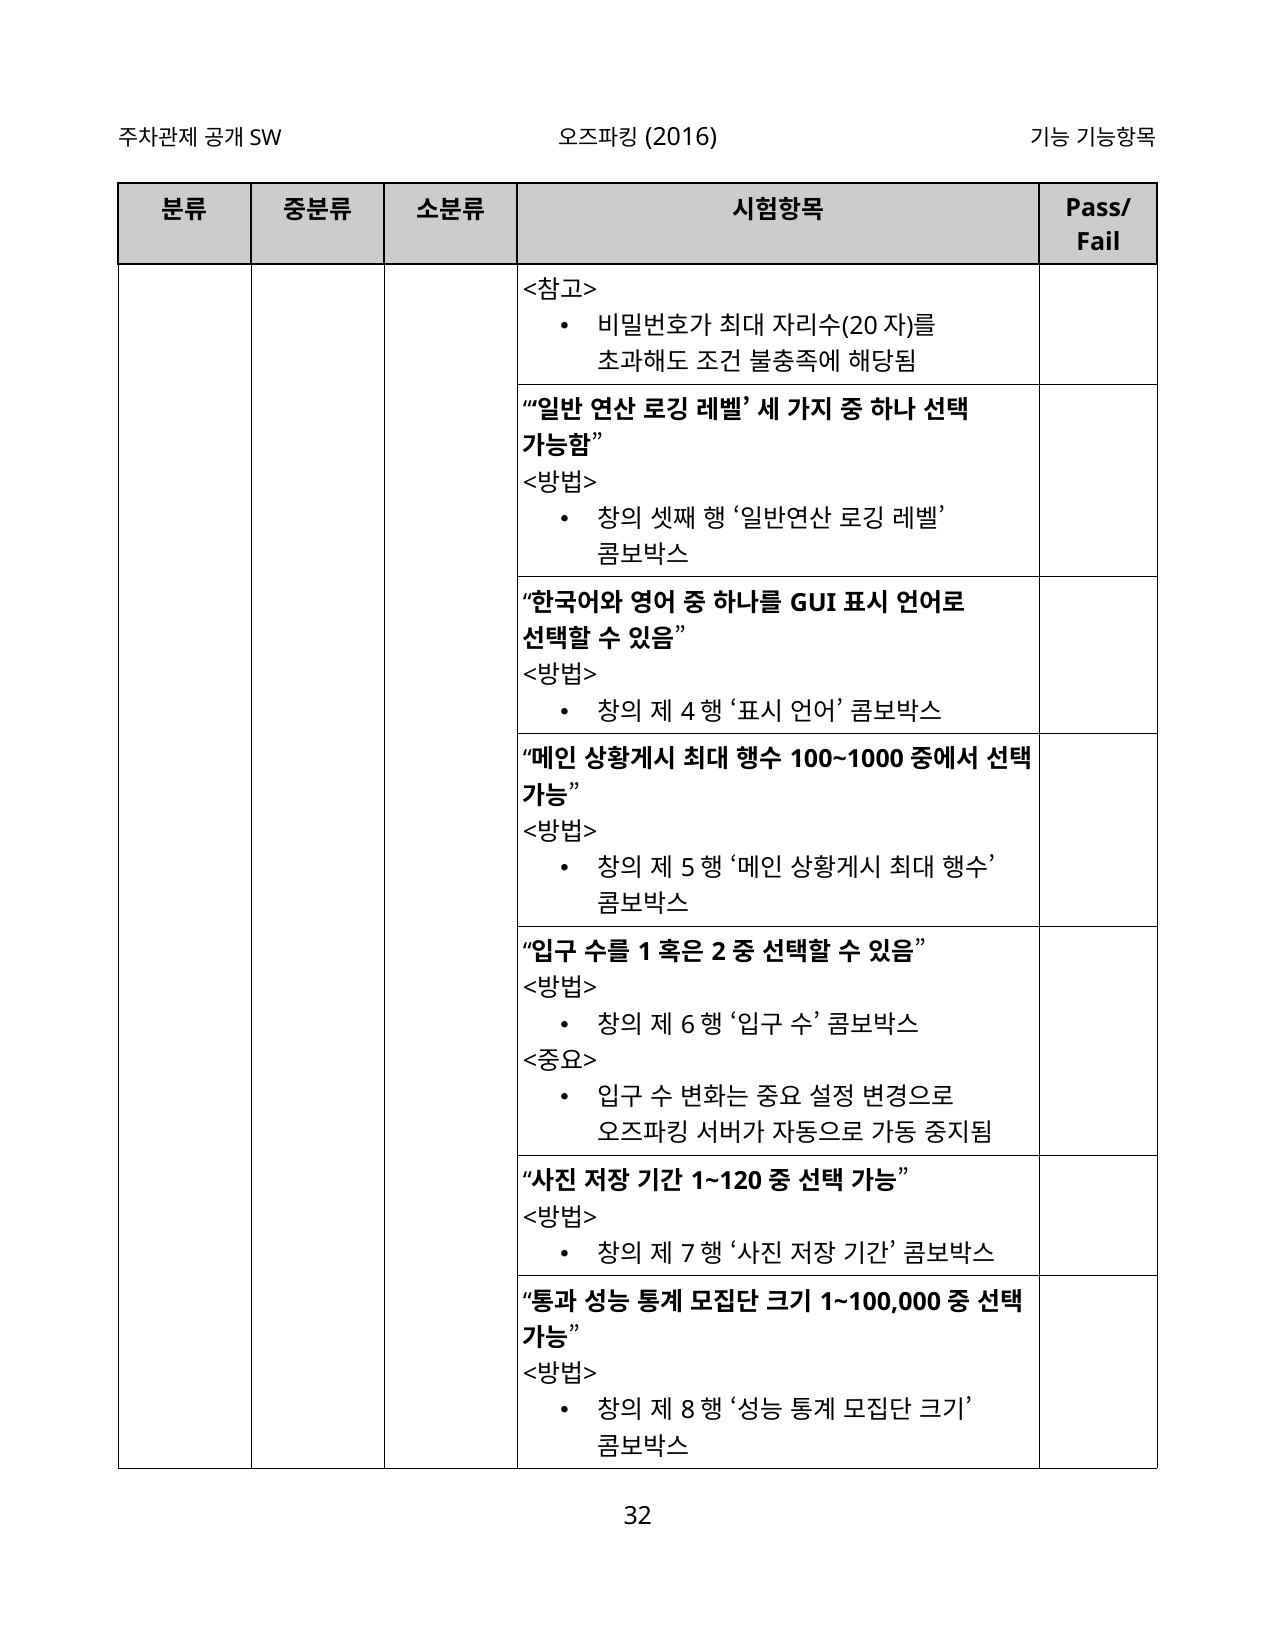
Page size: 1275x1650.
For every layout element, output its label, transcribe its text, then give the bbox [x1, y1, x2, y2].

table_cell “메인 상황게시 최대 행수 100~1000 중에서 선택 가능” <방법> 창의 제 5행 ‘메인 상황게시 최대 행수’ 콤보박스 [518, 734, 1039, 926]
table_cell “사진 저장 기간 1~120 중 선택 가능” <방법> 창의 제 7행 ‘사진 저장 기간’ 콤보박스 [518, 1156, 1039, 1275]
table_header 중분류 [252, 184, 383, 263]
table_cell “입구 수를 1 혹은 2 중 선택할 수 있음” <방법> 창의 제 6행 ‘입구 수’ 콤보박스 <중요> 입구 수 변화는 중요 설정 변경으로 오즈파킹 서버가 자동으로 가동 중지됨 [518, 927, 1039, 1155]
table_cell [1040, 577, 1157, 733]
table_header 시험항목 [518, 184, 1038, 263]
table_header 소분류 [385, 184, 516, 263]
table_cell “통과 성능 통계 모집단 크기 1~100,000 중 선택 가능” <방법> 창의 제 8행 ‘성능 통계 모집단 크기’ 콤보박스 [518, 1276, 1039, 1468]
table_cell [1040, 927, 1157, 1155]
table_cell [1040, 1276, 1157, 1468]
table_cell “한국어와 영어 중 하나를 GUI 표시 언어로 선택할 수 있음” <방법> 창의 제 4행 ‘표시 언어’ 콤보박스 [518, 577, 1039, 733]
table_header 분류 [119, 184, 250, 263]
table_cell [385, 265, 517, 1468]
table_cell [1040, 385, 1157, 576]
table_cell [252, 265, 384, 1468]
table_cell “‘비밀번호 난이도’를 4, 6+, 8+ 자리 중 하나 선택할 수 있음” <방법> 창의 둘째 행 ‘비밀번호 난이도’ 콤보박스 <참고> 비밀번호가 최대 자리수(20자)를 초과해도 조건 불충족에 해당됨 [518, 265, 1039, 384]
table_cell “‘일반 연산 로깅 레벨’ 세 가지 중 하나 선택 가능함” <방법> 창의 셋째 행 ‘일반연산 로깅 레벨’ 콤보박스 [518, 385, 1039, 576]
table_cell [119, 265, 251, 1468]
table_cell [1040, 734, 1157, 926]
table_cell [1040, 1156, 1157, 1275]
table_cell [1040, 265, 1157, 384]
table_header Pass/Fail [1040, 184, 1156, 263]
